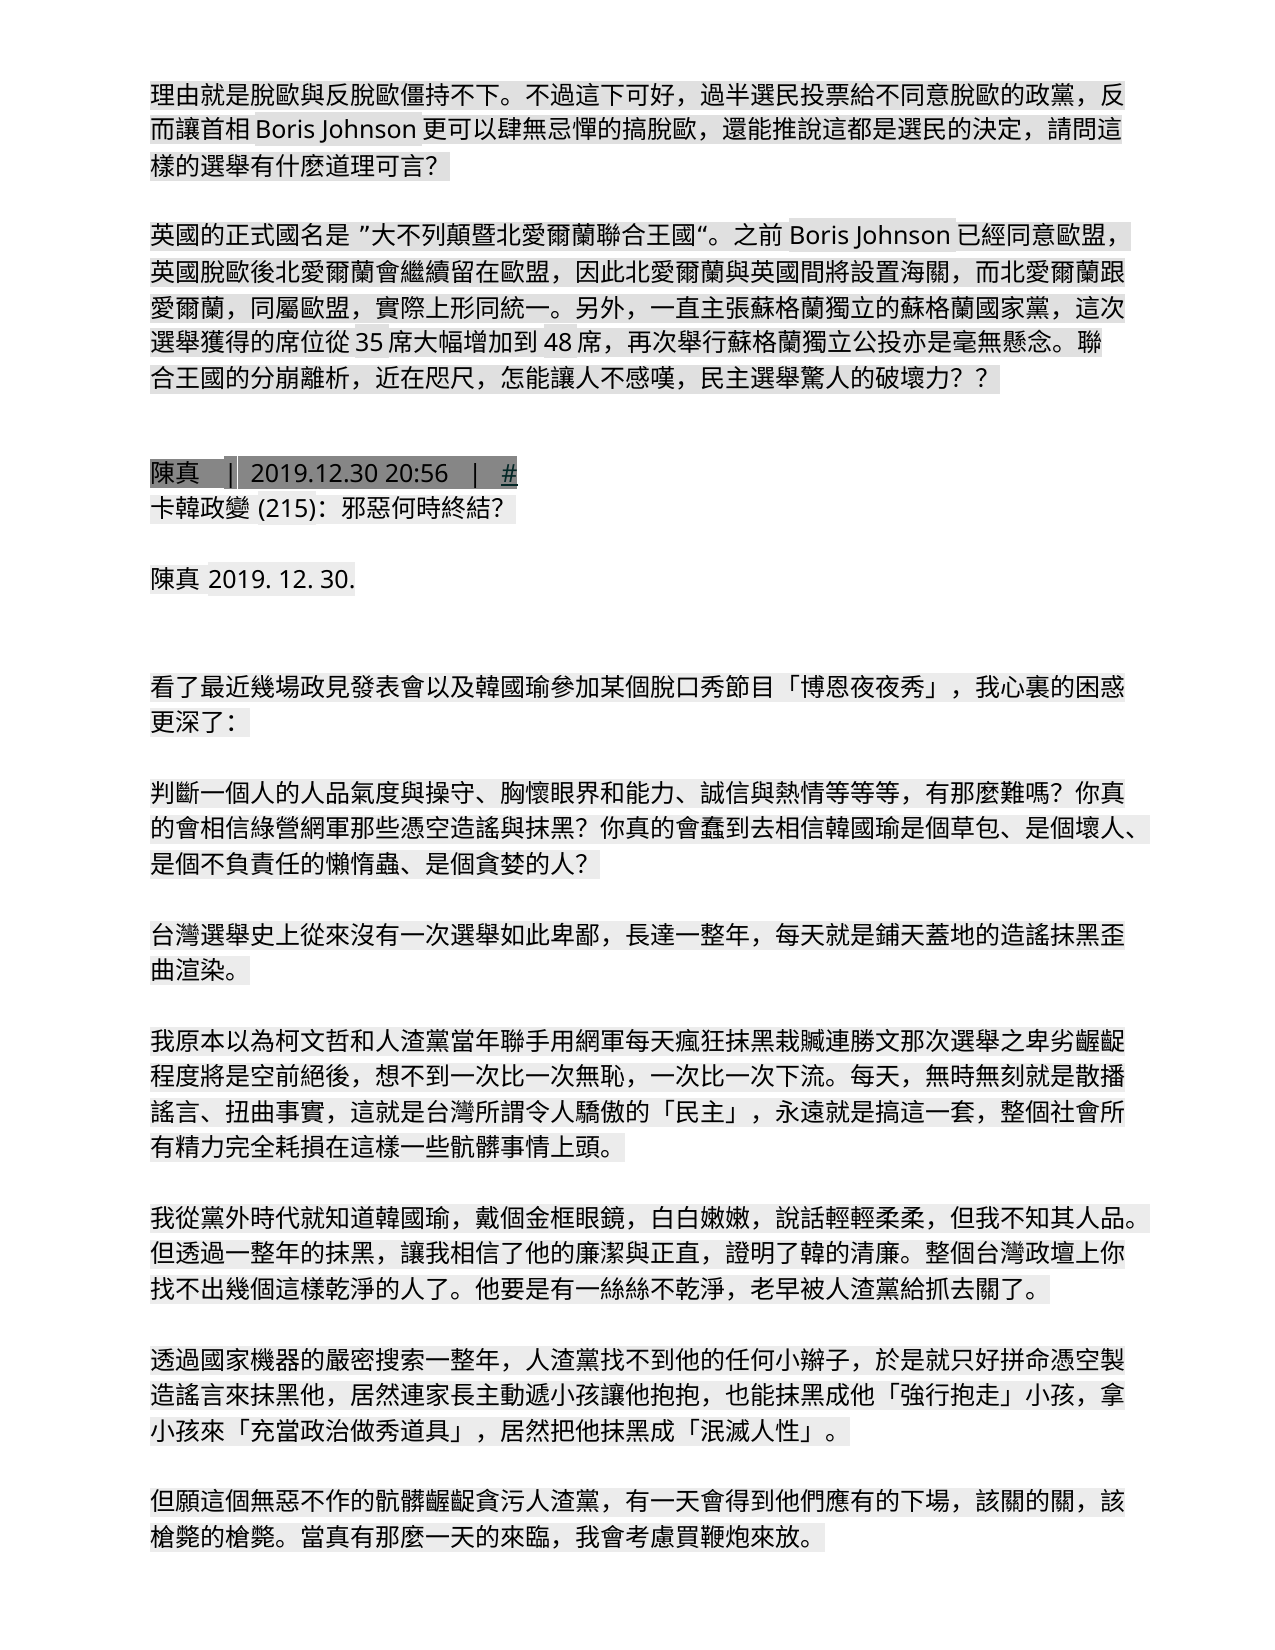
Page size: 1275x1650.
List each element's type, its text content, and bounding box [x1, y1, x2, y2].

text 陳真 | 2019.12.30 20:56 | # [150, 454, 1125, 489]
text 【一場民主選舉，把英國給選沒了！！】 之前沒有空仔細看看剛結束的英國國會大選結果。今天找出來一看，差點沒有昏過去（ https://en.wikipedia.org/wiki/2019_United_Kingdom_general_election#Results ）。 有興趣瞭解爲什麽目前的英國首相Boris Johnson傾全力脫歐，可以查閱博主王孟源的文章 “脫歐鬥爭的細節”。 這次選舉，吃了秤砣鐵了心要脫歐的首相Boris Johnson領導的執政黨保守黨獲得43.6%的得票，但卻在國會得到遠超過半數的56.2%的席次。不同意脫歐的主要政黨，包括工黨，自由民主黨，蘇格蘭國家黨，與綠黨，合起來已經獲得超過半數的50.4%的得票，但卻只得到40.4%的國會席次。讓我們時光倒轉一下，英國會有這次國會大選，唯一的理由就是脫歐與反脫歐僵持不下。不過這下可好，過半選民投票給不同意脫歐的政黨，反而讓首相Boris Johnson更可以肆無忌憚的搞脫歐，還能推說這都是選民的決定，請問這樣的選舉有什麽道理可言？ 英國的正式國名是 ”大不列顛暨北愛爾蘭聯合王國“。之前Boris Johnson已經同意歐盟，英國脫歐後北愛爾蘭會繼續留在歐盟，因此北愛爾蘭與英國間將設置海關，而北愛爾蘭跟愛爾蘭，同屬歐盟，實際上形同統一。另外，一直主張蘇格蘭獨立的蘇格蘭國家黨，這次選舉獲得的席位從35席大幅增加到48席，再次舉行蘇格蘭獨立公投亦是毫無懸念。聯合王國的分崩離析，近在咫尺，怎能讓人不感嘆，民主選舉驚人的破壞力？？ [150, 75, 1125, 429]
text 卡韓政變 (215)：邪惡何時終結？ 陳真 2019. 12. 30. 看了最近幾場政見發表會以及韓國瑜參加某個脫口秀節目「博恩夜夜秀」，我心裏的困惑更深了： 判斷一個人的人品氣度與操守、胸懷眼界和能力、誠信與熱情等等等，有那麼難嗎？你真的會相信綠營網軍那些憑空造謠與抹黑？你真的會蠢到去相信韓國瑜是個草包、是個壞人、是個不負責任的懶惰蟲、是個貪婪的人？ 台灣選舉史上從來沒有一次選舉如此卑鄙，長達一整年，每天就是鋪天蓋地的造謠抹黑歪曲渲染。 我原本以為柯文哲和人渣黨當年聯手用網軍每天瘋狂抹黑栽贓連勝文那次選舉之卑劣齷齪程度將是空前絕後，想不到一次比一次無恥，一次比一次下流。每天，無時無刻就是散播謠言、扭曲事實，這就是台灣所謂令人驕傲的「民主」，永遠就是搞這一套，整個社會所有精力完全耗損在這樣一些骯髒事情上頭。 我從黨外時代就知道韓國瑜，戴個金框眼鏡，白白嫩嫩，說話輕輕柔柔，但我不知其人品。但透過一整年的抹黑，讓我相信了他的廉潔與正直，證明了韓的清廉。整個台灣政壇上你找不出幾個這樣乾淨的人了。他要是有一絲絲不乾淨，老早被人渣黨給抓去關了。 透過國家機器的嚴密搜索一整年，人渣黨找不到他的任何小辮子，於是就只好拼命憑空製造謠言來抹黑他，居然連家長主動遞小孩讓他抱抱，也能抹黑成他「強行抱走」小孩，拿小孩來「充當政治做秀道具」，居然把他抹黑成「泯滅人性」。 但願這個無惡不作的骯髒齷齪貪污人渣黨，有一天會得到他們應有的下場，該關的關，該槍斃的槍斃。當真有那麼一天的來臨，我會考慮買鞭炮來放。 記得有一陣子，綠媒及網軍以及綠色走狗文人們每天都在嘲笑韓國瑜的什麼「晶晶體」英文。我不知道這詞是什麼意思，只知道就是在嘲笑韓國瑜是草包、連英文都不懂。但我看他在「博恩夜夜秀」用英文溝通並無困難。英文這東西，又不是母語，就算使用上有困難又何妨？更何況韓國瑜的英文還不錯，居然也能抹黑成「不懂英文的草包」。 我想說的是，綠營之抹黑，可以說真的是瘋了，簡直就是無所不黑，連中英夾雜說上兩句話也能抹黑、羞辱好幾個星期；連家長主動抱小孩來讓韓國瑜抱一下，大家拍個照，如此稀鬆平常的事，居然也能持續不斷抹黑成「泯滅人性」的滔天大罪。 而且，綠營網軍居然還冒充嬰兒家長的朋友，煞有介事地造謠說小孩的媽媽多麼生氣，「衝上去把女兒抱回來」。但事實卻是媽媽穿越人群笑咪咪地抱著小孩，請韓國瑜抱抱，並且一起合照。 甚至還有位綠油油的姜冠宇醫師，居然移花接木，把一個頭部潰爛的小嬰兒病人的照片，和韓國瑜抱小孩的照片並列，藉以影射、羞辱、抹黑韓國瑜。我本來把這位姜醫師的名字打上馬賽克，畢竟我並不希望人們因為一時的犯錯而在網路世界留下永久的資料。沒想到，這位姜冠宇居然堅持說他沒有錯，還說他「堅持做正確的事」。既然如此，我就不幫他打馬賽克了。 後來，小孩的家長看不下去，對這位姜醫師提告，並且澄清所有完全空穴來風的抹黑，綠媒卻仍接力造謠。比方說自由時報大標題寫說「韓國瑜不顧嬰兒大哭仍造勢，陳芳明怒：把嬰兒當競選道具」。 陳芳明這位綠油油的學者，他不在乎綠營罄竹難書的扯爛污及貪贓枉法以及無數倒行逆施，卻在乎韓國瑜抱小孩的姿勢不對，吻小孩不對，因此暴怒。真是很可恥。 我真是無法理解這樣一些人的道德心態。對於一個不斷被憑空造謠抹黑污衊與羞辱的人，反而落井下石，再踢幾腳，把韓罵得不像個人似的，罵他「沒抱過小孩卻又要假裝慈愛」，說「從韓抱小孩的姿勢，就能看出韓是一個完全沒有同理心的禿頭」。但是，對於一幫貪婪無度無法無天的政治匪徒，陳芳明卻又絲毫不在乎，甚且大加歌頌。 三立新聞則用驚悚版面，穿插圖文，大標題造謠說「嚇死寶寶了！韓國瑜一抱崩潰狂哭…網爆女嬰母：完全沒告知」，睜眼說瞎話造謠說嬰兒的媽媽多麼生氣韓國瑜擅自抱走她的小孩，然後甚至還以此造謠內容來公開質問韓國瑜的發言人。 緊接著，自由時報又加碼指控，標題寫說「韓國瑜又抱又親，嬰孩狂哭。她怒轟毫無衛生常識」。 「她」指的是人渣黨的立委謝欣霓。事實上，韓並沒有親小孩。問題是，人渣黨的政客不管怎麼親小孩，媒體都能講得好溫馨好動人，而韓國瑜卻變成「毫無衛生常識」，說他的手、他的嘴有多髒云云。然後綠媒說，「醫師姜冠宇在臉書提醒，這樣的親吻恐怕會讓嬰兒感染皰疹病毒與金黃色葡萄球菌，讓外界十分憂心」。 「讓外界對於這位女嬰的健康十分憂心」？很可恥吧，怎麼會有人心機這麼邪門？這些人渣黨所屬的綠媒，二十幾年來每天就是這樣醜化大陸人，說大陸人好髒，好蠢，好不衛生，好沒規矩，好吵，好沒秩序，好沒禮貌，好貪心，隨地大小便...等等等。 各位還記得人渣黨和人渣綠媒當初反ECFA 是怎麼反的吧？除了造謠說將會有四、五百萬個台灣人失業，中國人將奴役台灣人，台灣小孩將會被迫前往黑龍江找工作，台灣女生將找不到男人結婚等等等之外，我還保留著一整個版面的人渣黨廣告，畫面上是一群骯髒猥瑣的男人，以一種猥瑣的姿勢，排成一排在公園當街撒尿，然後旁邊寫說：ECFA 若通過，我們原本乾淨的公園和生活環境將被屎尿淹沒云云，因為中國人就是髒，就是有病有毒，而且沒有教養，不懂文明，不民主，沒規矩，髒亂吵鬧等等等。 我原本以為抱嬰兒的抹黑事件已經真相大白，沒想到，隔天，我竟然看到一則「最多人瀏覽的熱門新聞」，標題寫說：「韓國瑜向女嬰父母道歉了！韓表示不用骯髒手段贏」。 我真是不敢相信自己的眼睛，真是很難想像人性怎麼會壞到這種程度。事實是：韓國瑜是很體貼地向女嬰的父母說，「真不好意思，一個快快樂樂的嬰兒爬行比賽，卻讓你們遭遇這些風波」。媒體卻故意把它誤導成韓國瑜終於為自己的卑鄙骯髒行為道歉了。 寫這些東西真是很累，二十年來，成千上萬根本數不清的謠言和抹黑。難道你真的都不會生氣？難道你真的蠢到會去支持這樣一個齷齪卑鄙貪婪到爆根本無法無天的人渣黨及其走狗們？讓他們持續為非作歹下去？ [150, 489, 1125, 1552]
